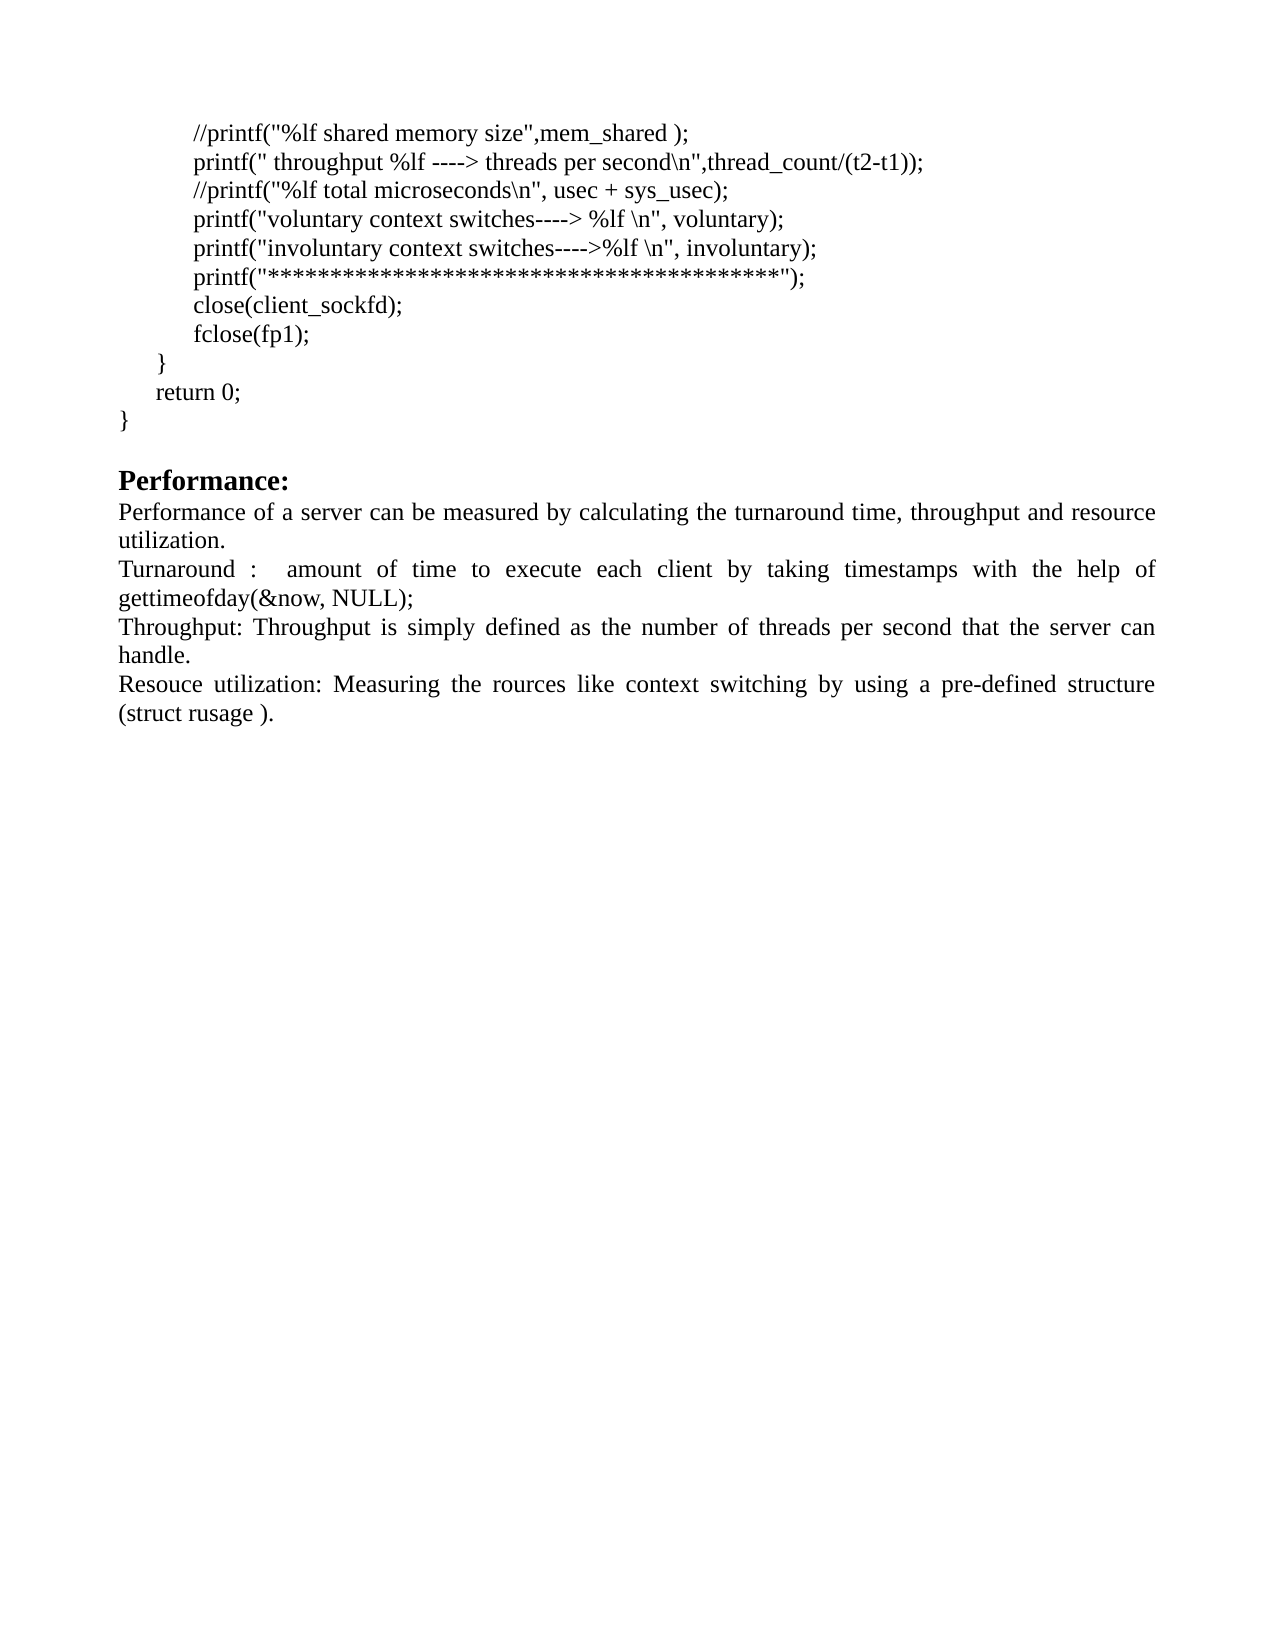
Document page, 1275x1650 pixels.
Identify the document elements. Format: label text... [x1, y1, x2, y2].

list Throughput: Throughput is simply defined as the number of threads per second that the server can handle. [118, 612, 1157, 669]
list } [118, 406, 1157, 434]
list return 0; [118, 377, 1157, 406]
list Resouce utilization: Measuring the rources like context switching by using a pre-defined structure (struct rusage ). [118, 669, 1157, 727]
list } [118, 348, 1157, 377]
list Performance of a server can be measured by calculating the turnaround time, throughput and resource utilization. [118, 497, 1157, 554]
list fclose(fp1); [118, 319, 1157, 348]
list printf(" throughput %lf ----> threads per second\n",thread_count/(t2-t1)); [118, 147, 1157, 176]
list printf("*****************************************"); [118, 262, 1157, 291]
list printf("voluntary context switches----> %lf \n", voluntary); [118, 204, 1157, 233]
list //printf("%lf total microseconds\n", usec + sys_usec); [118, 176, 1157, 204]
list //printf("%lf shared memory size",mem_shared ); [118, 118, 1157, 147]
list Performance: [118, 463, 1157, 497]
list printf("involuntary context switches---->%lf \n", involuntary); [118, 233, 1157, 262]
list Turnaround : amount of time to execute each client by taking timestamps with the help of gettimeofday(&now, NULL); [118, 554, 1157, 612]
list close(client_sockfd); [118, 291, 1157, 319]
